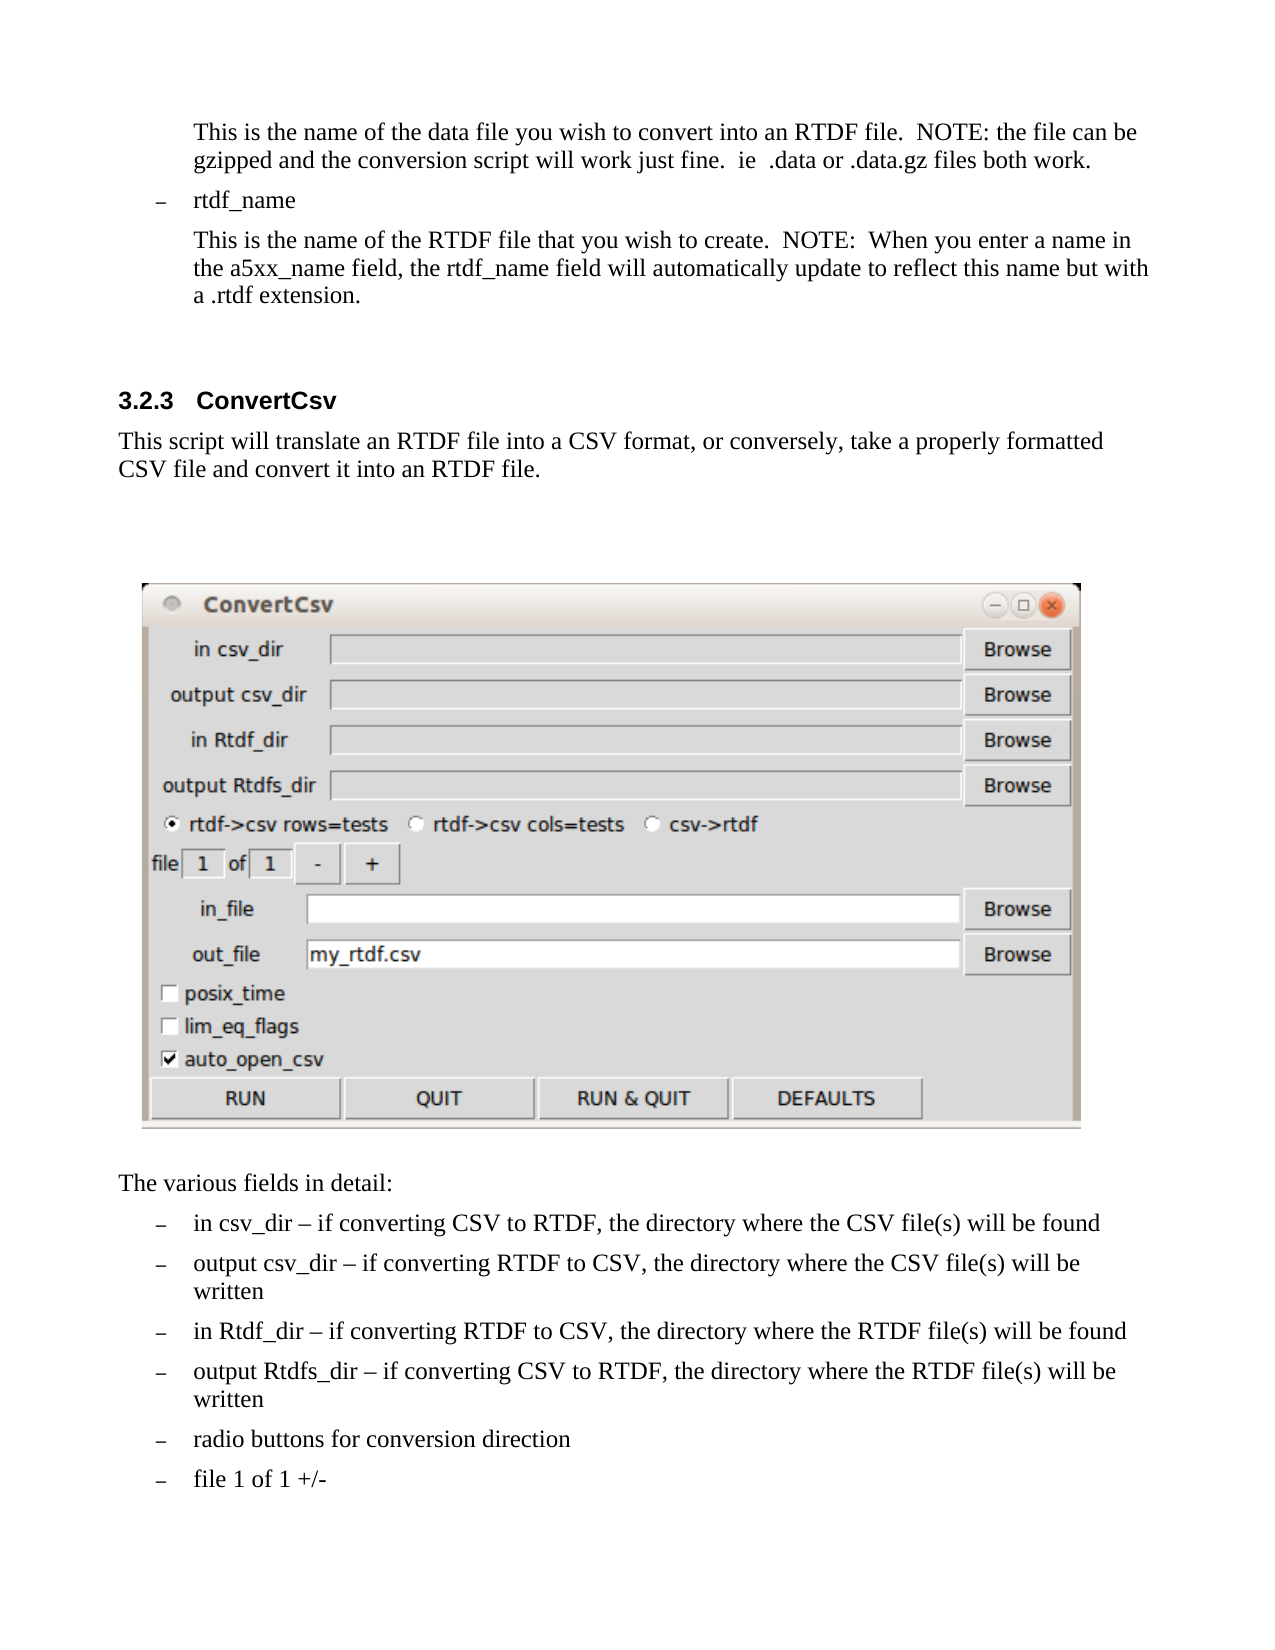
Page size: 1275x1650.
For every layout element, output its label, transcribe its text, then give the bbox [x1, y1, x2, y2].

picture [141, 583, 1081, 1129]
list This is the name of the RTDF file that you wish to create. NOTE: When you enter a name in the a5xx_name field, the rtdf_name field will automatically update to reflect this name but with a .rtdf extension. [156, 226, 1157, 309]
list radio buttons for conversion direction [156, 1425, 1157, 1453]
text This script will translate an RTDF file into a CSV format, or conversely, take a properly formatted CSV file and convert it into an RTDF file. [118, 427, 1157, 483]
list in csv_dir – if converting CSV to RTDF, the directory where the CSV file(s) will be found [156, 1209, 1157, 1237]
list file 1 of 1 +/- [156, 1465, 1157, 1493]
list output Rtdfs_dir – if converting CSV to RTDF, the directory where the RTDF file(s) will be written [156, 1357, 1157, 1413]
list in Rtdf_dir – if converting RTDF to CSV, the directory where the RTDF file(s) will be found [156, 1317, 1157, 1345]
text The various fields in detail: [118, 1169, 1157, 1196]
list rtdf_name [156, 186, 1157, 214]
subtitle ConvertCsv [118, 387, 1157, 415]
list output csv_dir – if converting RTDF to CSV, the directory where the CSV file(s) will be written [156, 1249, 1157, 1304]
list This is the name of the data file you wish to convert into an RTDF file. NOTE: the file can be gzipped and the conversion script will work just fine. ie .data or .data.gz files both work. [156, 118, 1157, 173]
